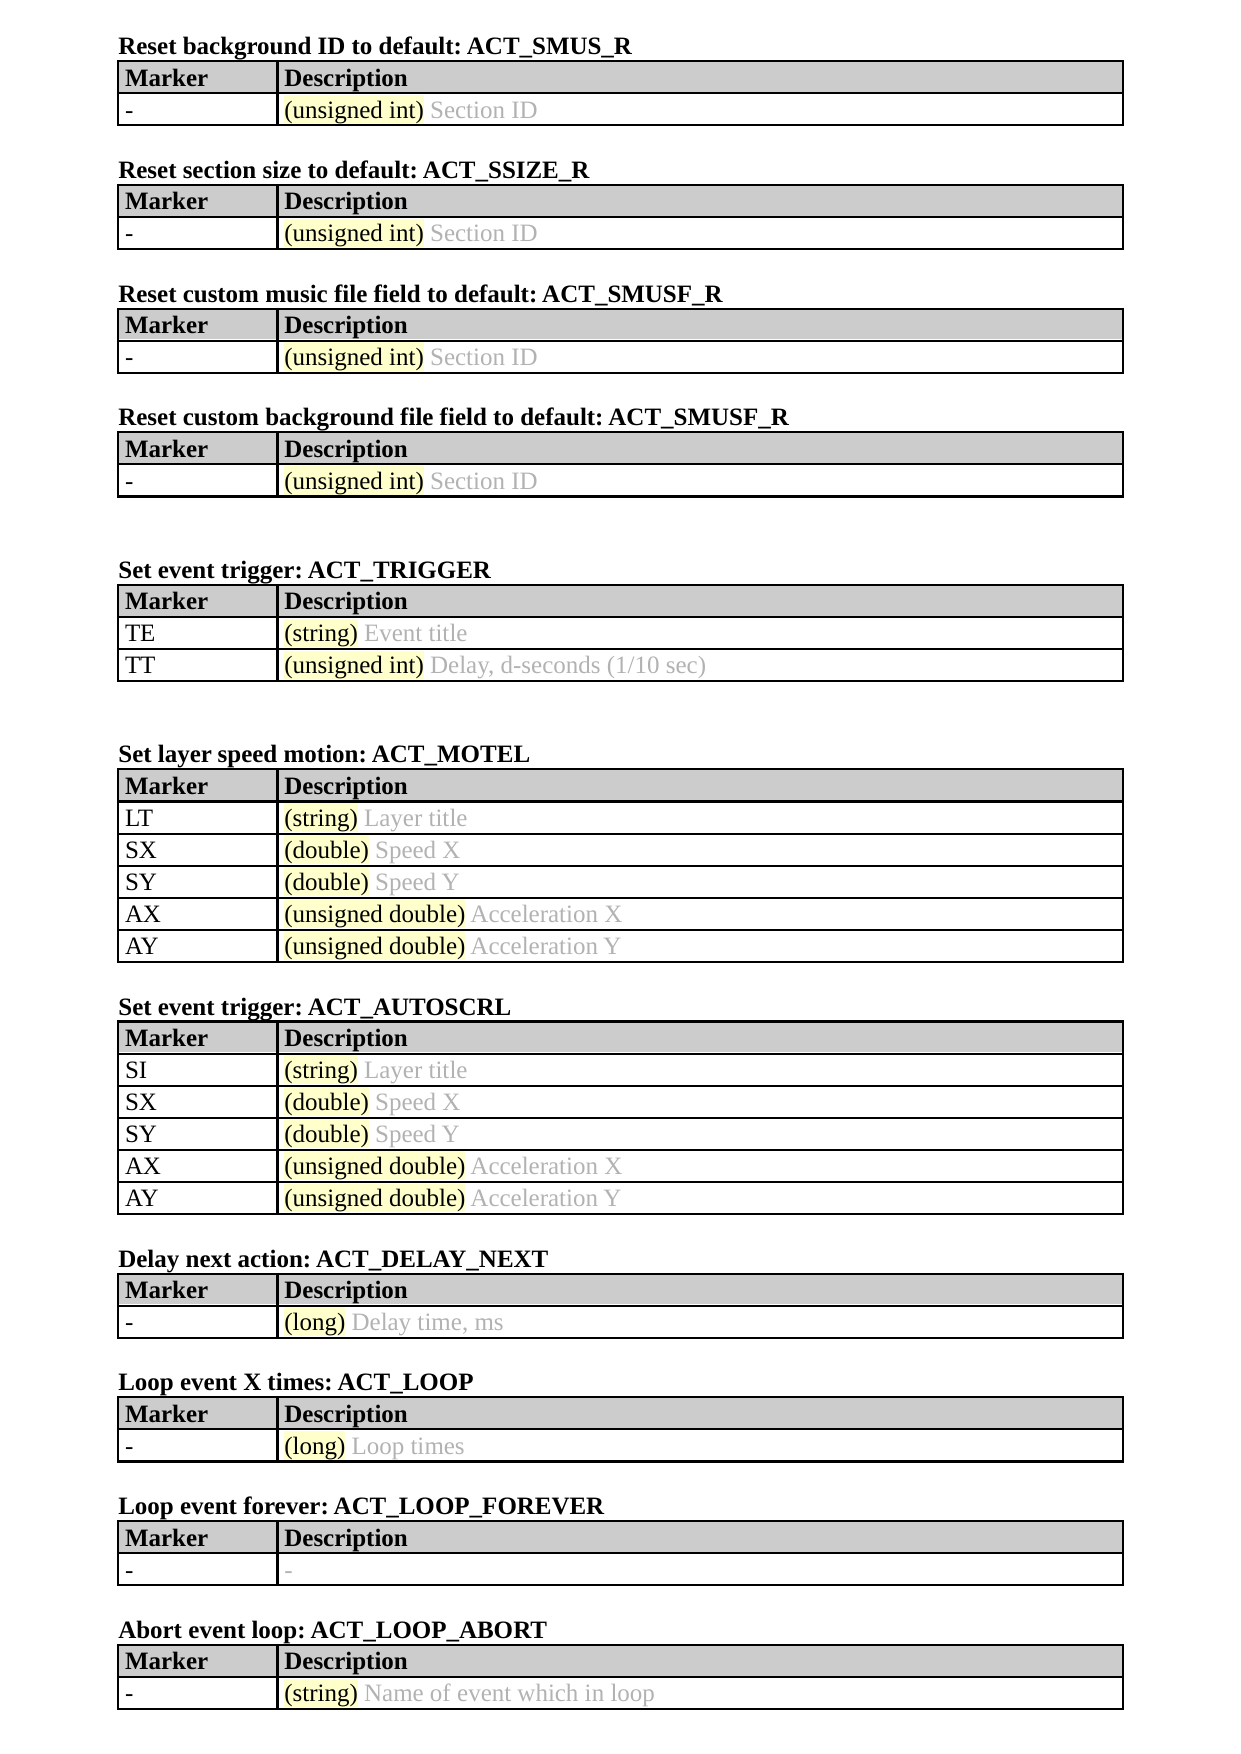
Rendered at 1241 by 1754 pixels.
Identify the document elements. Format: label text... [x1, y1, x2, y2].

table_header Marker [119, 1275, 276, 1304]
table_header Description [279, 1646, 1122, 1676]
table_cell (long) Delay time, ms [279, 1307, 1122, 1337]
text Loop event forever: ACT_LOOP_FOREVER [118, 1491, 1122, 1520]
table_header Marker [119, 1023, 276, 1052]
text Reset custom music file field to default: ACT_SMUSF_R [118, 279, 1122, 307]
text Set layer speed motion: ACT_MOTEL [118, 739, 1122, 768]
table_cell SX [119, 1087, 276, 1117]
table_cell - [119, 1430, 276, 1460]
table_cell (string) Layer title [358, 803, 1122, 832]
table_header Description [279, 770, 1122, 800]
text Reset background ID to default: ACT_SMUS_R [118, 31, 1122, 60]
text Delay next action: ACT_DELAY_NEXT [118, 1244, 1122, 1272]
text Reset section size to default: ACT_SSIZE_R [118, 155, 1122, 184]
table_cell - [279, 1554, 1122, 1584]
table_cell (string) Name of event which in loop [279, 1678, 1122, 1708]
table_cell AX [119, 899, 276, 929]
table_header Description [279, 1275, 1122, 1304]
table_header Marker [119, 186, 276, 216]
table_cell (string) Event title [279, 618, 1122, 648]
table_cell - [119, 1307, 276, 1337]
table_cell SX [119, 835, 276, 864]
text Set event trigger: ACT_TRIGGER [118, 555, 1122, 584]
table_header Marker [119, 770, 276, 800]
table_cell (unsigned int) Section ID [279, 342, 1122, 372]
table_header Marker [119, 1522, 276, 1552]
table_header Description [279, 1522, 1122, 1552]
table_cell TE [119, 618, 276, 648]
table_cell - [119, 94, 276, 124]
table_header Description [279, 62, 1122, 92]
table_cell AX [119, 1151, 276, 1181]
table_cell (double) Speed Y [279, 1119, 1122, 1149]
table_cell (double) Speed Y [279, 867, 1122, 897]
text Abort event loop: ACT_LOOP_ABORT [118, 1615, 1122, 1644]
table_cell SI [119, 1055, 276, 1084]
table_cell TT [119, 650, 276, 680]
text Reset custom background file field to default: ACT_SMUSF_R [118, 402, 1122, 431]
table_cell (unsigned int) Section ID [279, 465, 1122, 495]
table_header Description [279, 1023, 1122, 1052]
table_cell (unsigned double) Acceleration X [279, 899, 1122, 929]
table_cell AY [119, 931, 276, 961]
table_cell - [119, 1554, 276, 1584]
table_cell (unsigned double) Acceleration X [279, 1151, 1122, 1181]
table_header Description [279, 433, 1122, 463]
text Set event trigger: ACT_AUTOSCRL [118, 992, 1122, 1020]
table_header Marker [119, 62, 276, 92]
table_cell - [119, 218, 276, 248]
table_cell (unsigned int) Section ID [279, 94, 1122, 124]
table_cell (double) Speed X [279, 1087, 1122, 1117]
table_cell - [119, 465, 276, 495]
table_header Marker [119, 1398, 276, 1428]
table_header Description [279, 1398, 1122, 1428]
table_header Marker [119, 586, 276, 616]
table_cell - [119, 342, 276, 372]
table_cell SY [119, 1119, 276, 1149]
table_header Description [279, 310, 1122, 339]
table_cell AY [119, 1183, 276, 1213]
table_cell (unsigned int) Delay, d-seconds (1/10 sec) [279, 650, 1122, 680]
table_cell LT [119, 803, 276, 832]
table_cell (double) Speed X [369, 835, 1122, 864]
table_header Marker [119, 1646, 276, 1676]
table_cell (unsigned int) Section ID [279, 218, 1122, 248]
table_cell (unsigned double) Acceleration Y [279, 1183, 1122, 1213]
table_header Marker [119, 310, 276, 339]
table_header Description [279, 186, 1122, 216]
table_cell (string) Layer title [358, 1055, 1122, 1084]
table_header Marker [119, 433, 276, 463]
table_cell (unsigned double) Acceleration Y [279, 931, 1122, 961]
table_header Description [279, 586, 1122, 616]
table_cell - [119, 1678, 276, 1708]
text Loop event X times: ACT_LOOP [118, 1367, 1122, 1396]
table_cell SY [119, 867, 276, 897]
table_cell (long) Loop times [279, 1430, 1122, 1460]
